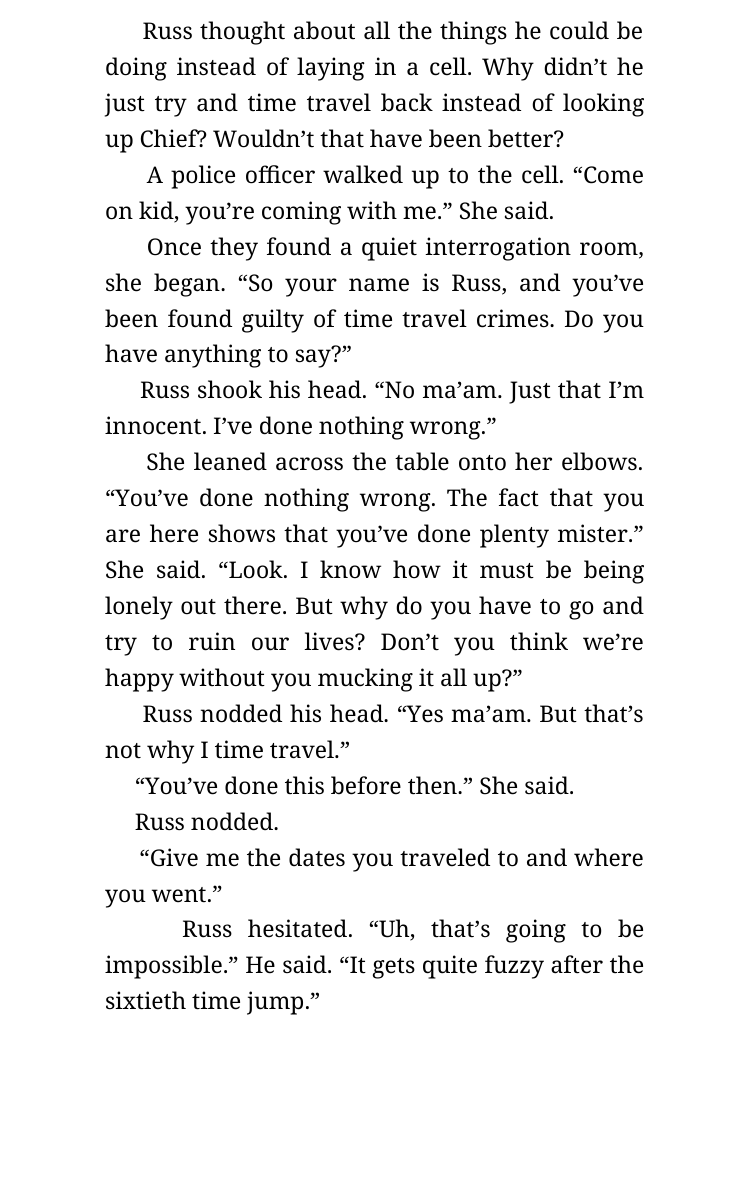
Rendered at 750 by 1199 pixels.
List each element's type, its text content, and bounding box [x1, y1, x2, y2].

text Russ nodded. [105, 806, 645, 837]
text Once they found a quiet interrogation room, she began. “So your name is Russ, and you’ve been found guilty of time travel crimes. Do you have anything to say?” [105, 231, 645, 370]
text She leaned across the table onto her elbows. “You’ve done nothing wrong. The fact that you are here shows that you’ve done plenty mister.” She said. “Look. I know how it must be being lonely out there. But why do you have to go and try to ruin our lives? Don’t you think we’re happy without you mucking it all up?” [105, 446, 645, 693]
text Russ shook his head. “No ma’am. Just that I’m innocent. I’ve done nothing wrong.” [105, 374, 645, 442]
text Russ hesitated. “Uh, that’s going to be impossible.” He said. “It gets quite fuzzy after the sixtieth time jump.” [105, 913, 645, 1017]
text “You’ve done this before then.” She said. [105, 770, 645, 801]
text “Give me the dates you traveled to and where you went.” [105, 842, 645, 909]
text A police officer walked up to the cell. “Come on kid, you’re coming with me.” She said. [105, 159, 645, 226]
text Russ nodded his head. “Yes ma’am. But that’s not why I time travel.” [105, 698, 645, 765]
text Russ thought about all the things he could be doing instead of laying in a cell. Why didn’t he just try and time travel back instead of looking up Chief? Wouldn’t that have been better? [105, 15, 645, 154]
